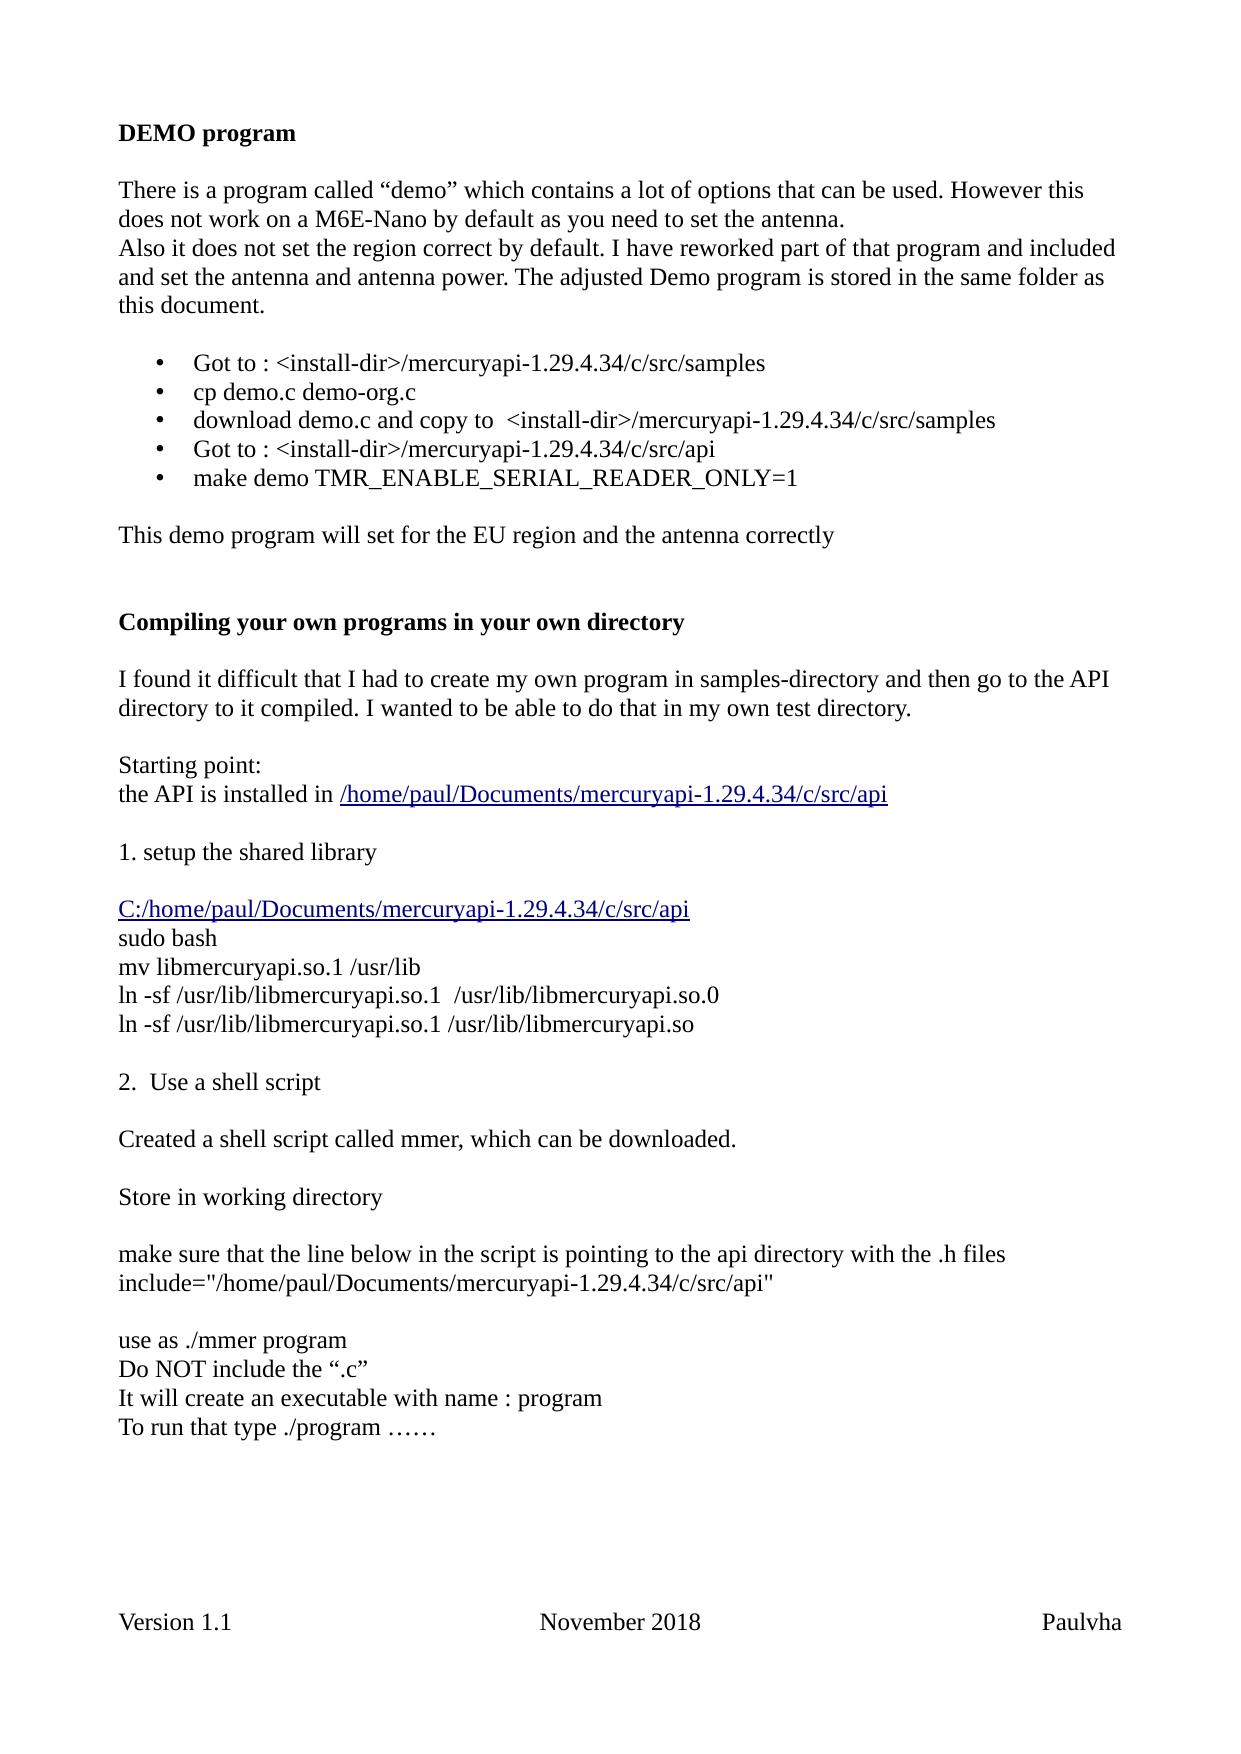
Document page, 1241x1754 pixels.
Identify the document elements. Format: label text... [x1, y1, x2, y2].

text this document. [118, 291, 1122, 319]
list make demo TMR_ENABLE_SERIAL_READER_ONLY=1 [156, 463, 1122, 492]
text C:/home/paul/Documents/mercuryapi-1.29.4.34/c/src/api [118, 894, 1122, 923]
text Store in working directory [118, 1182, 1122, 1211]
text Created a shell script called mmer, which can be downloaded. [118, 1124, 1122, 1153]
text Do NOT include the “.c” [118, 1354, 1122, 1383]
text mv libmercuryapi.so.1 /usr/lib [118, 952, 1122, 981]
text ln -sf /usr/lib/libmercuryapi.so.1 /usr/lib/libmercuryapi.so.0 [118, 981, 1122, 1009]
text There is a program called “demo” which contains a lot of options that can be used. However this does not work on a M6E-Nano by default as you need to set the antenna. [118, 176, 1122, 233]
text It will create an executable with name : program [118, 1383, 1122, 1412]
text 2. Use a shell script [118, 1067, 1122, 1096]
text Starting point: [118, 751, 1122, 779]
list Got to : <install-dir>/mercuryapi-1.29.4.34/c/src/api [156, 434, 1122, 463]
text ln -sf /usr/lib/libmercuryapi.so.1 /usr/lib/libmercuryapi.so [118, 1009, 1122, 1038]
text the API is installed in /home/paul/Documents/mercuryapi-1.29.4.34/c/src/api [118, 779, 1122, 808]
list Got to : <install-dir>/mercuryapi-1.29.4.34/c/src/samples [156, 348, 1122, 377]
text make sure that the line below in the script is pointing to the api directory with the .h files [118, 1239, 1122, 1268]
list download demo.c and copy to <install-dir>/mercuryapi-1.29.4.34/c/src/samples [156, 406, 1122, 434]
text Compiling your own programs in your own directory [118, 607, 1122, 636]
text use as ./mmer program [118, 1326, 1122, 1354]
text This demo program will set for the EU region and the antenna correctly [118, 521, 1122, 549]
text include="/home/paul/Documents/mercuryapi-1.29.4.34/c/src/api" [118, 1268, 1122, 1297]
text Also it does not set the region correct by default. I have reworked part of that program and included and set the antenna and antenna power. The adjusted Demo program is stored in the same folder as [118, 233, 1122, 291]
list cp demo.c demo-org.c [156, 377, 1122, 406]
text To run that type ./program …… [118, 1412, 1122, 1441]
text sudo bash [118, 923, 1122, 952]
text I found it difficult that I had to create my own program in samples-directory and then go to the API directory to it compiled. I wanted to be able to do that in my own test directory. [118, 664, 1122, 722]
text DEMO program [118, 118, 1122, 147]
text 1. setup the shared library [118, 837, 1122, 866]
